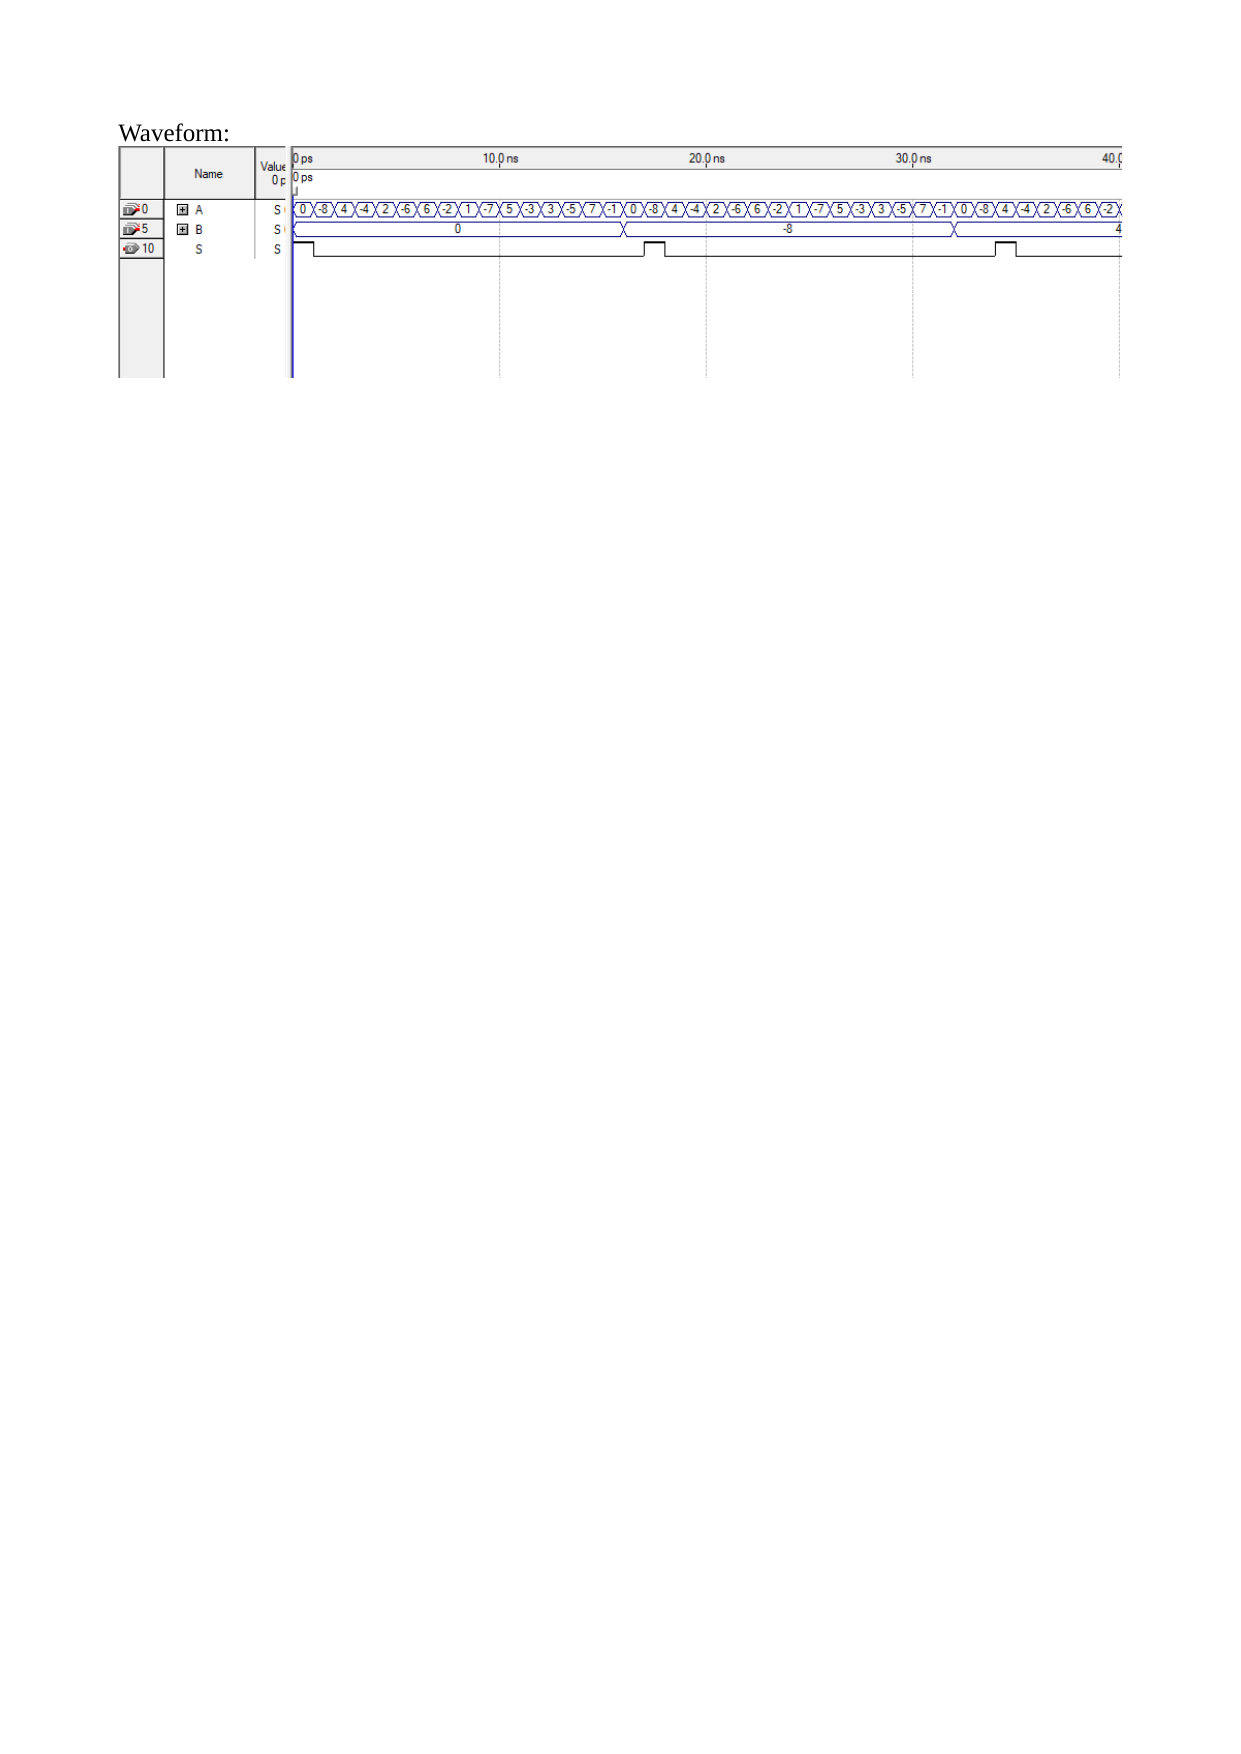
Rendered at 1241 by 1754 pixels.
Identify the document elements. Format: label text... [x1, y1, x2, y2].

text Waveform: [118, 118, 1122, 146]
picture [118, 146, 1123, 378]
